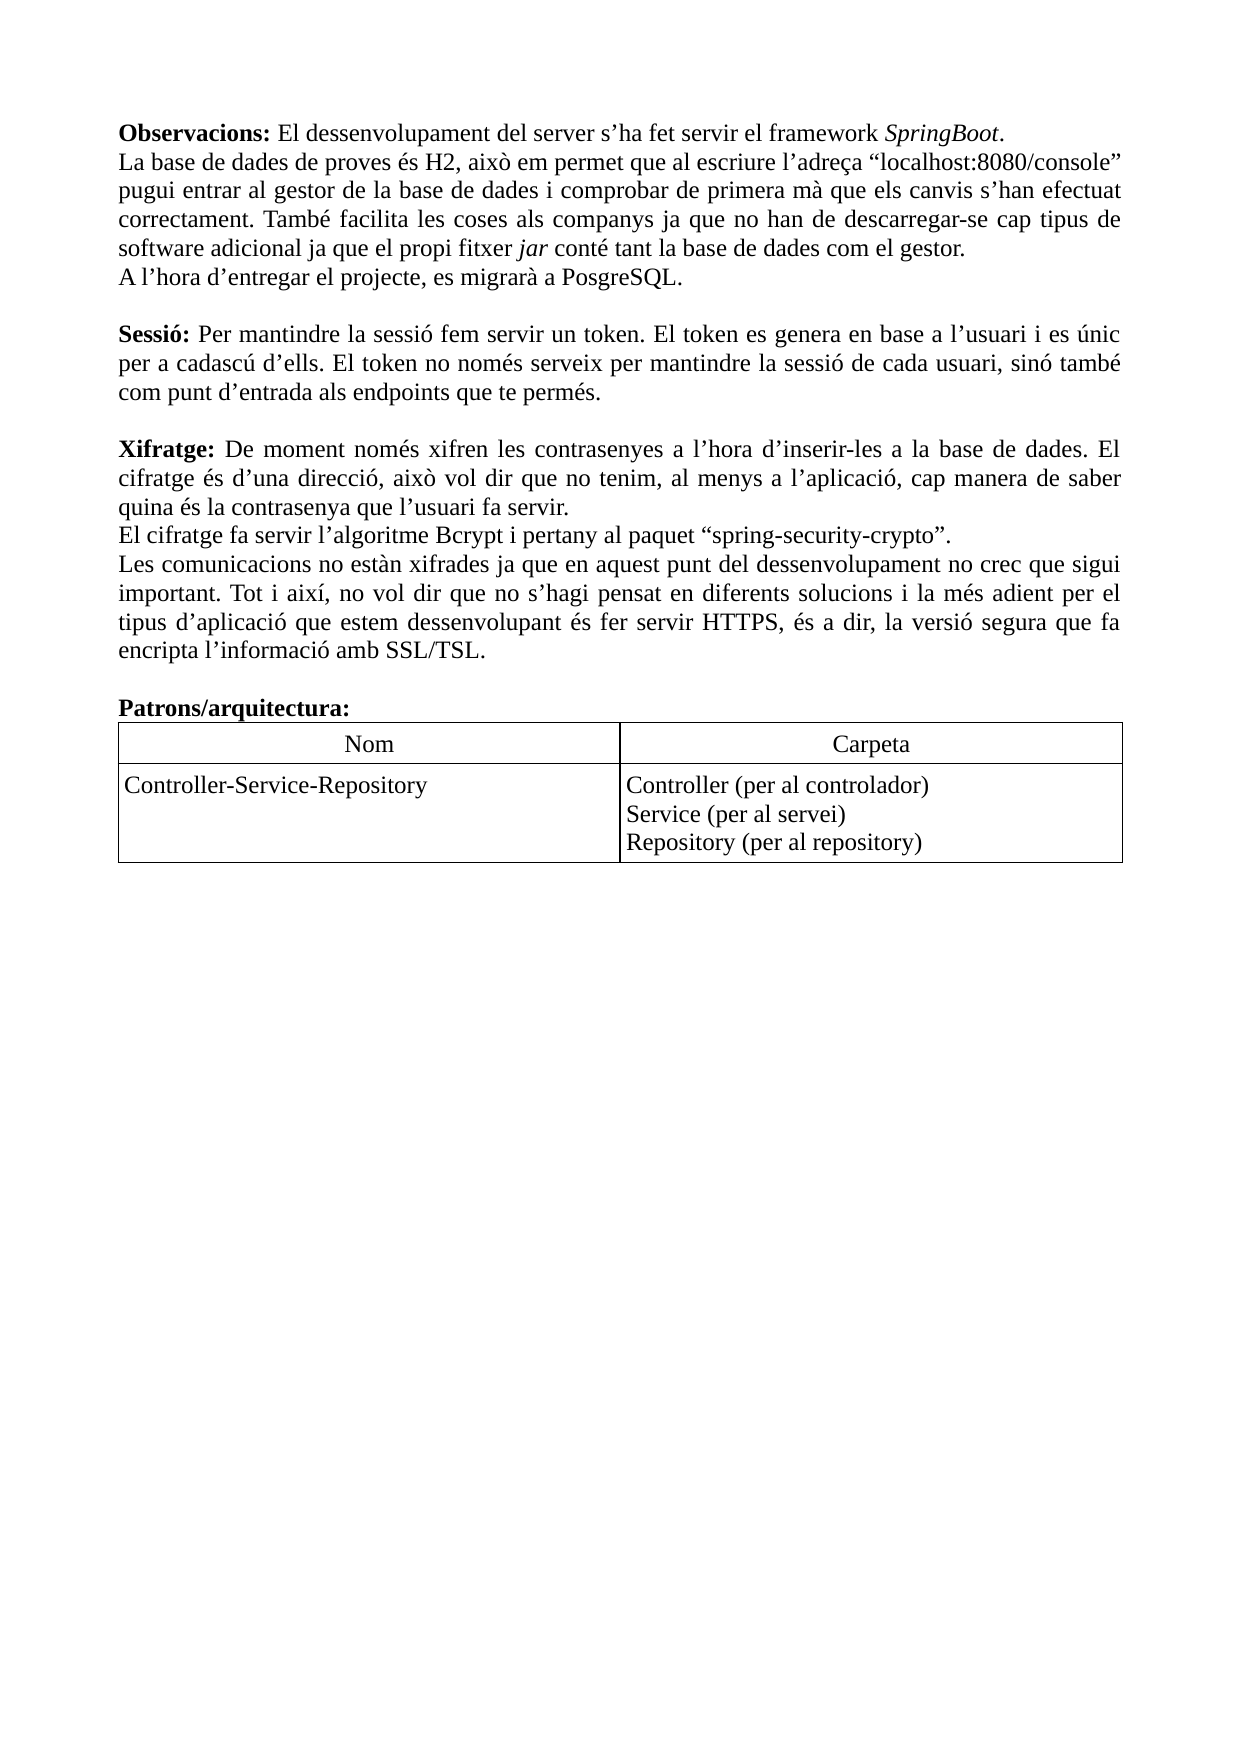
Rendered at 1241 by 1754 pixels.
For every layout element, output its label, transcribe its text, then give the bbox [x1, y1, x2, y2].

text Observacions: El dessenvolupament del server s’ha fet servir el framework SpringBoot. [118, 118, 1122, 147]
text A l’hora d’entregar el projecte, es migrarà a PosgreSQL. [118, 262, 1122, 291]
table_cell Controller (per al controlador) Service (per al servei) Repository (per al repository) [621, 764, 1122, 862]
text El cifratge fa servir l’algoritme Bcrypt i pertany al paquet “spring-security-crypto”. [118, 521, 1122, 549]
table_header Nom [119, 723, 619, 763]
text La base de dades de proves és H2, això em permet que al escriure l’adreça “localhost:8080/console” pugui entrar al gestor de la base de dades i comprobar de primera mà que els canvis s’han efectuat correctament. També facilita les coses als companys ja que no han de descarregar-se cap tipus de software adicional ja que el propi fitxer jar conté tant la base de dades com el gestor. [118, 147, 1122, 262]
table_header Carpeta [621, 723, 1122, 763]
text Xifratge: De moment només xifren les contrasenyes a l’hora d’inserir-les a la base de dades. El cifratge és d’una direcció, això vol dir que no tenim, al menys a l’aplicació, cap manera de saber quina és la contrasenya que l’usuari fa servir. [118, 434, 1122, 521]
text Les comunicacions no estàn xifrades ja que en aquest punt del dessenvolupament no crec que sigui important. Tot i així, no vol dir que no s’hagi pensat en diferents solucions i la més adient per el tipus d’aplicació que estem dessenvolupant és fer servir HTTPS, és a dir, la versió segura que fa encripta l’informació amb SSL/TSL. [118, 549, 1122, 664]
text Patrons/arquitectura: [118, 693, 1122, 722]
table_cell Controller-Service-Repository [119, 764, 619, 862]
text Sessió: Per mantindre la sessió fem servir un token. El token es genera en base a l’usuari i es únic per a cadascú d’ells. El token no només serveix per mantindre la sessió de cada usuari, sinó també com punt d’entrada als endpoints que te permés. [118, 319, 1122, 406]
